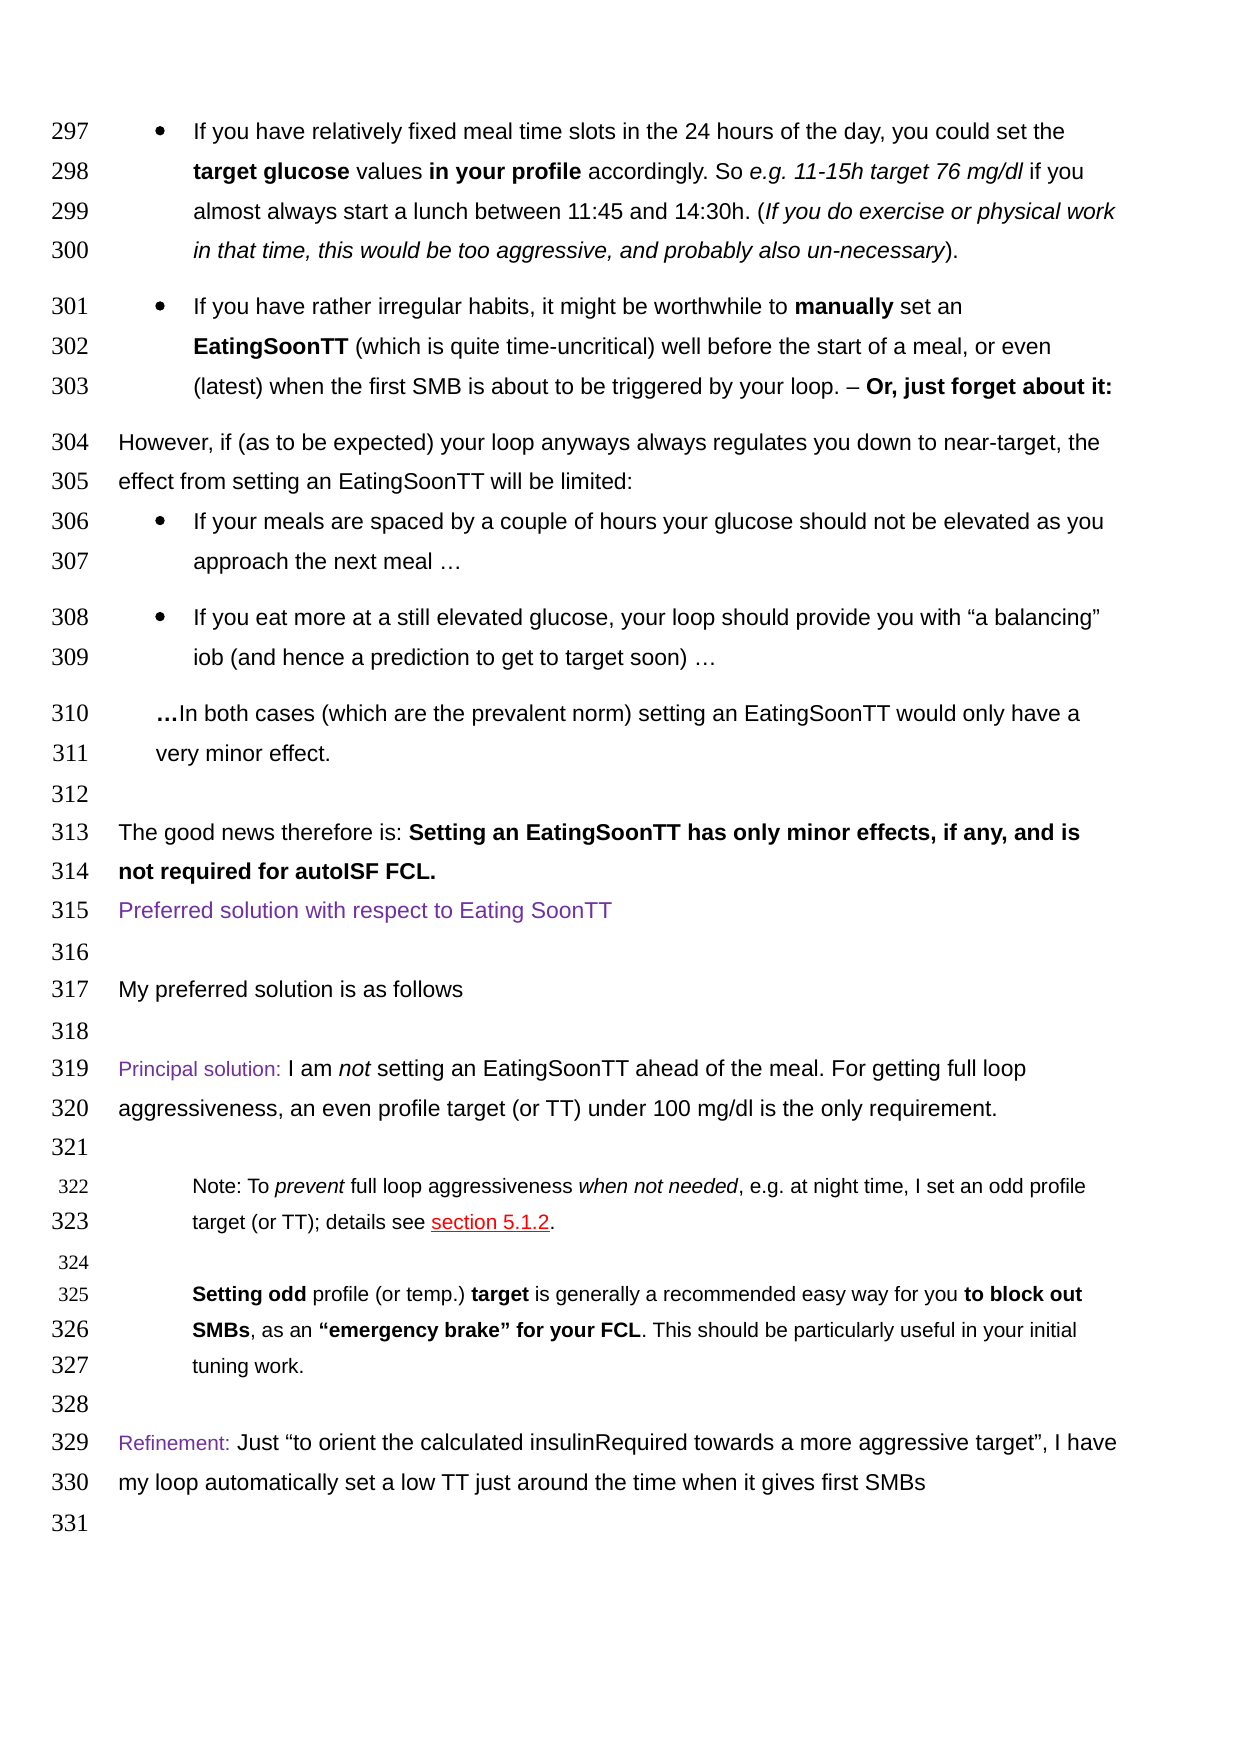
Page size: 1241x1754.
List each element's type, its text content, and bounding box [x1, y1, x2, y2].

text Preferred solution with respect to Eating SoonTT [118, 897, 1122, 924]
list If you have rather irregular habits, it might be worthwhile to manually set an EatingSoonTT (which is quite time-uncritical) well before the start of a meal, or even (latest) when the first SMB is about to be triggered by your loop. – Or, just forget about it: [156, 293, 1122, 399]
list If your meals are spaced by a couple of hours your glucose should not be elevated as you approach the next meal … [156, 508, 1122, 574]
text Refinement: Just “to orient the calculated insulinRequired towards a more aggressive target”, I have my loop automatically set a low TT just around the time when it gives first SMBs [118, 1429, 1122, 1495]
text Note: To prevent full loop aggressiveness when not needed, e.g. at night time, I set an odd profile target (or TT); details see section 5.1.2. [192, 1174, 1122, 1234]
list If you have relatively fixed meal time slots in the 24 hours of the day, you could set the target glucose values in your profile accordingly. So e.g. 11-15h target 76 mg/dl if you almost always start a lunch between 11:45 and 14:30h. (If you do exercise or physical work in that time, this would be too aggressive, and probably also un-necessary). [156, 118, 1122, 263]
text My preferred solution is as follows [118, 976, 1122, 1003]
list If you eat more at a still elevated glucose, your loop should provide you with “a balancing” iob (and hence a prediction to get to target soon) … [156, 604, 1122, 670]
text The good news therefore is: Setting an EatingSoonTT has only minor effects, if any, and is not required for autoISF FCL. [118, 818, 1122, 884]
text However, if (as to be expected) your loop anyways always regulates you down to near-target, the effect from setting an EatingSoonTT will be limited: [118, 429, 1122, 495]
text Setting odd profile (or temp.) target is generally a recommended easy way for you to block out SMBs, as an “emergency brake” for your FCL. This should be particularly useful in your initial tuning work. [192, 1282, 1122, 1377]
text Principal solution: I am not setting an EatingSoonTT ahead of the meal. For getting full loop aggressiveness, an even profile target (or TT) under 100 mg/dl is the only requirement. [118, 1055, 1122, 1121]
text …In both cases (which are the prevalent norm) setting an EatingSoonTT would only have a very minor effect. [156, 700, 1122, 766]
